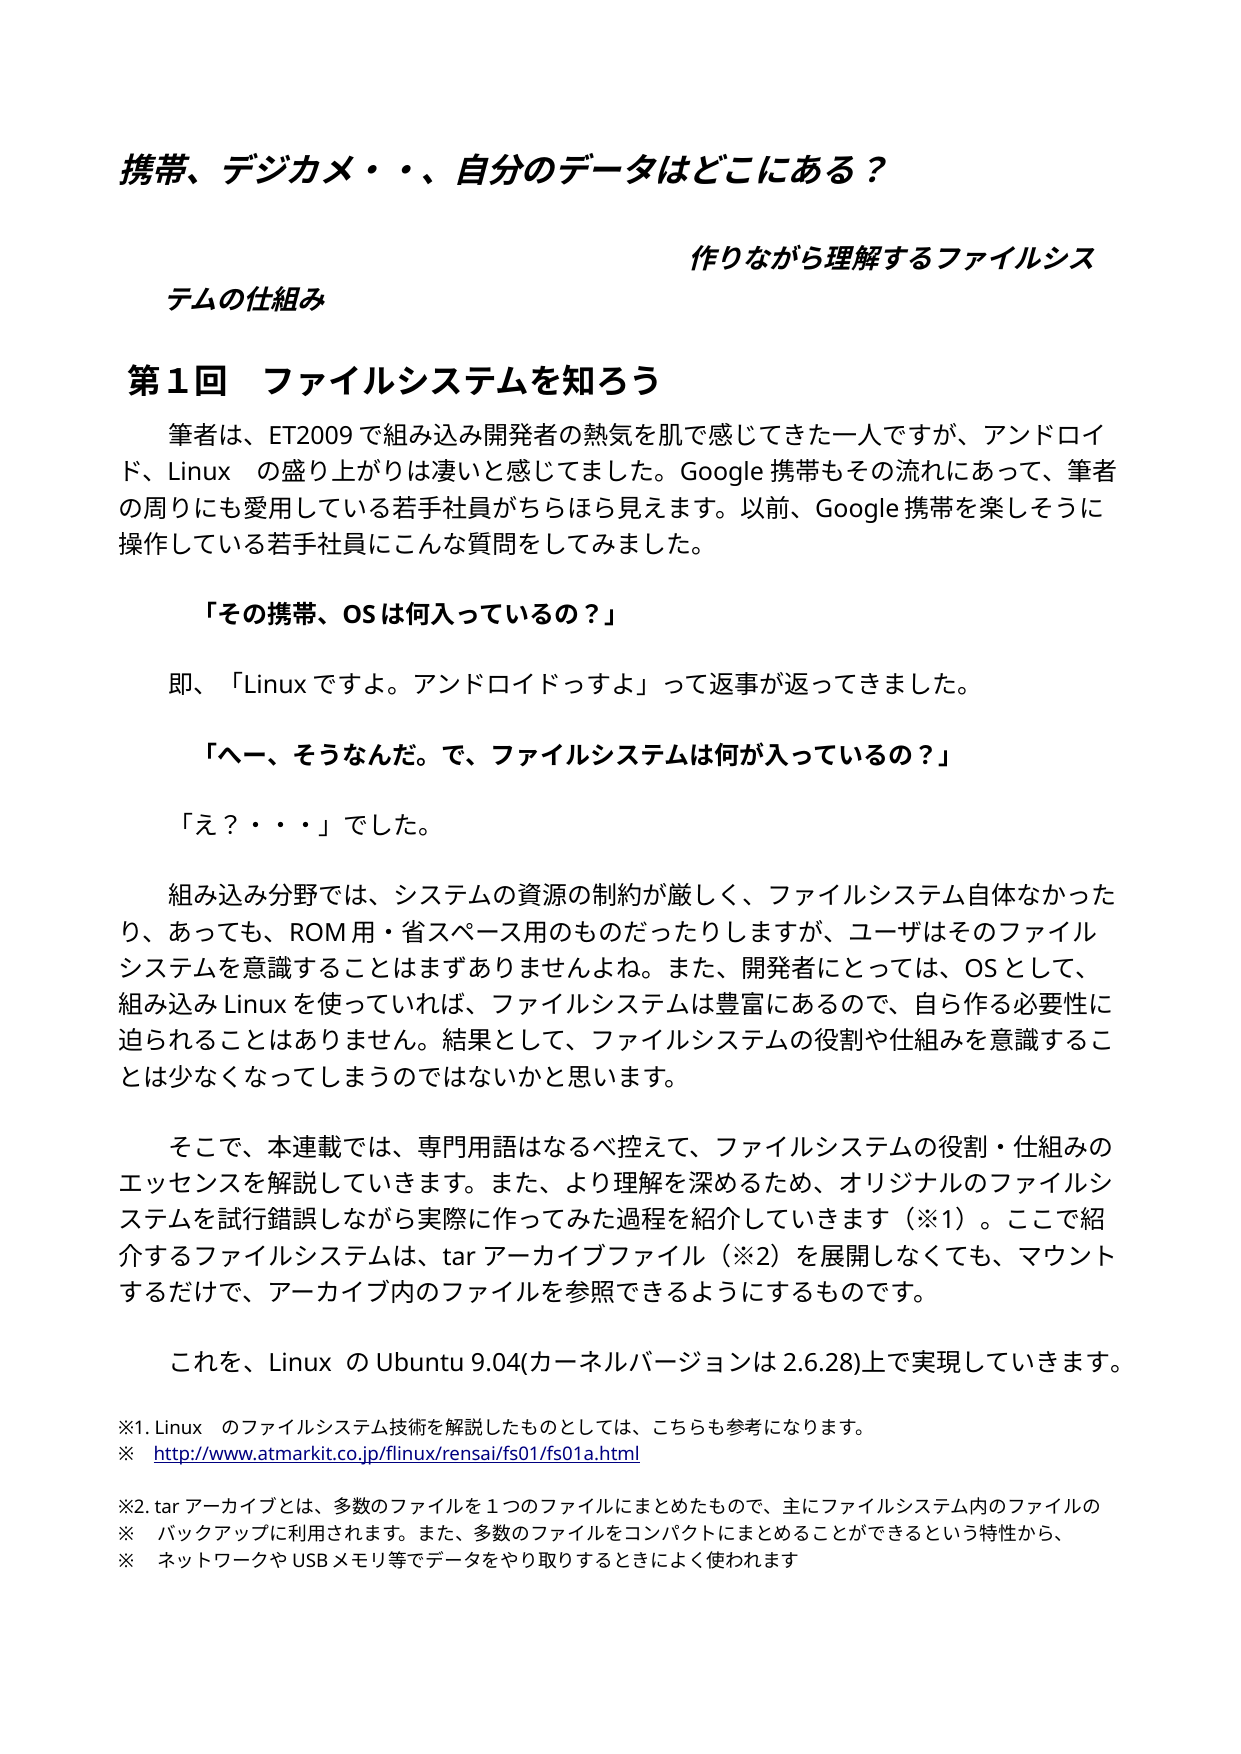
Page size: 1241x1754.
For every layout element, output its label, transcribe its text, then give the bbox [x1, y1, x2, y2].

text これを、Linux の Ubuntu 9.04(カーネルバージョンは2.6.28)上で実現していきます。 [118, 1343, 1122, 1379]
text ※ ネットワークやUSBメモリ等でデータをやり取りするときによく使われます [118, 1546, 1122, 1573]
text 組み込み分野では、システムの資源の制約が厳しく、ファイルシステム自体なかったり、あっても、ROM用・省スペース用のものだったりしますが、ユーザはそのファイルシステムを意識することはまずありませんよね。また、開発者にとっては、OSとして、組み込みLinuxを使っていれば、ファイルシステムは豊富にあるので、自ら作る必要性に迫られることはありません。結果として、ファイルシステムの役割や仕組みを意識することは少なくなってしまうのではないかと思います。 [118, 876, 1122, 1093]
text ※ バックアップに利用されます。また、多数のファイルをコンパクトにまとめることができるという特性から、 [118, 1518, 1122, 1546]
text ※1. Linux のファイルシステム技術を解説したものとしては、こちらも参考になります。 [118, 1413, 1122, 1440]
text そこで、本連載では、専門用語はなるべ控えて、ファイルシステムの役割・仕組みのエッセンスを解説していきます。また、より理解を深めるため、オリジナルのファイルシステムを試行錯誤しながら実際に作ってみた過程を紹介していきます（※1）。ここで紹介するファイルシステムは、tar アーカイブファイル（※2）を展開しなくても、マウントするだけで、アーカイブ内のファイルを参照できるようにするものです。 [118, 1127, 1122, 1309]
text ※2. tar アーカイブとは、多数のファイルを１つのファイルにまとめたもので、主にファイルシステム内のファイルの [118, 1491, 1122, 1518]
text 「え？・・・」でした。 [118, 806, 1122, 842]
text 筆者は、ET2009で組み込み開発者の熱気を肌で感じてきた一人ですが、アンドロイド、Linux の盛り上がりは凄いと感じてました。Google 携帯もその流れにあって、筆者の周りにも愛用している若手社員がちらほら見えます。以前、Google携帯を楽しそうに操作している若手社員にこんな質問をしてみました。 [118, 416, 1122, 561]
subtitle 作りながら理解するファイルシステムの仕組み [118, 229, 1122, 317]
subtitle 第１回 ファイルシステムを知ろう [118, 354, 1122, 403]
text ※ http://www.atmarkit.co.jp/flinux/rensai/fs01/fs01a.html [118, 1440, 1122, 1466]
text 「その携帯、OSは何入っているの？」 [118, 594, 1122, 631]
subtitle 携帯、デジカメ・・、自分のデータはどこにある？ [118, 143, 1122, 192]
text 即、「Linuxですよ。アンドロイドっすよ」って返事が返ってきました。 [118, 665, 1122, 701]
text 「へー、そうなんだ。で、ファイルシステムは何が入っているの？」 [118, 735, 1122, 771]
